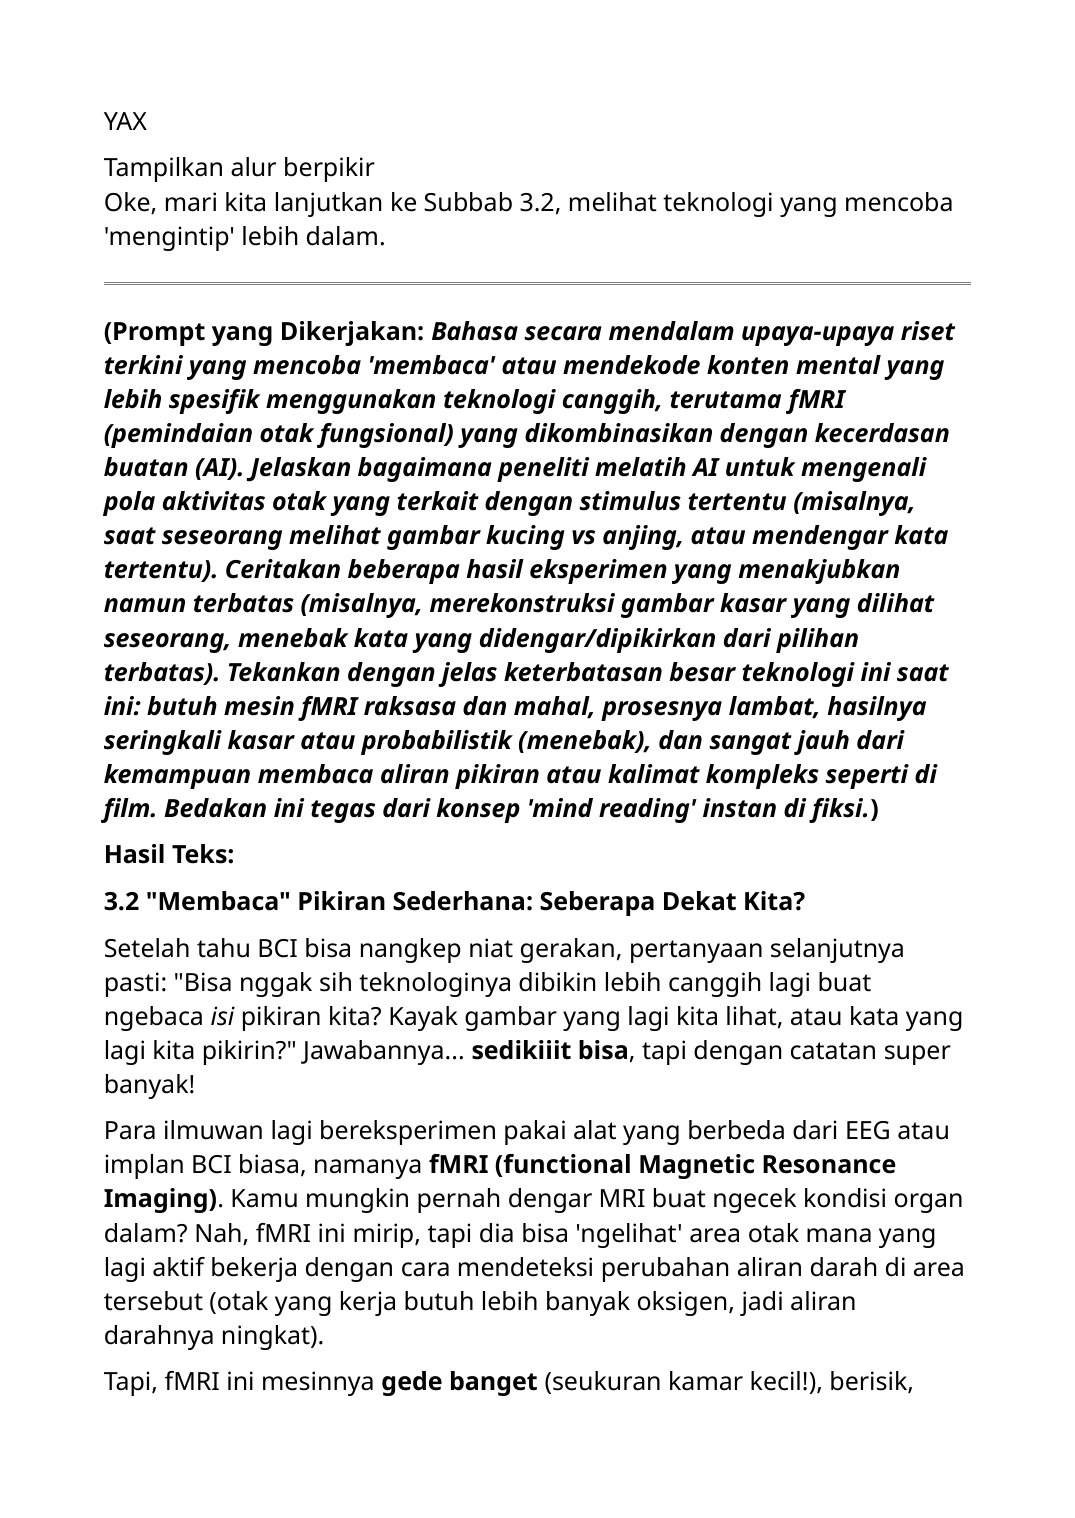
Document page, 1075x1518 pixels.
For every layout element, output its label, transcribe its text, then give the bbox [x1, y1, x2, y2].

text (Prompt yang Dikerjakan: Bahasa secara mendalam upaya-upaya riset terkini yang mencoba 'membaca' atau mendekode konten mental yang lebih spesifik menggunakan teknologi canggih, terutama fMRI (pemindaian otak fungsional) yang dikombinasikan dengan kecerdasan buatan (AI). Jelaskan bagaimana peneliti melatih AI untuk mengenali pola aktivitas otak yang terkait dengan stimulus tertentu (misalnya, saat seseorang melihat gambar kucing vs anjing, atau mendengar kata tertentu). Ceritakan beberapa hasil eksperimen yang menakjubkan namun terbatas (misalnya, merekonstruksi gambar kasar yang dilihat seseorang, menebak kata yang didengar/dipikirkan dari pilihan terbatas). Tekankan dengan jelas keterbatasan besar teknologi ini saat ini: butuh mesin fMRI raksasa dan mahal, prosesnya lambat, hasilnya seringkali kasar atau probabilistik (menebak), dan sangat jauh dari kemampuan membaca aliran pikiran atau kalimat kompleks seperti di film. Bedakan ini tegas dari konsep 'mind reading' instan di fiksi.) [103, 314, 971, 824]
text Tampilkan alur berpikir [103, 150, 971, 184]
text Hasil Teks: [103, 837, 971, 871]
text Setelah tahu BCI bisa nangkep niat gerakan, pertanyaan selanjutnya pasti: "Bisa nggak sih teknologinya dibikin lebih canggih lagi buat ngebaca isi pikiran kita? Kayak gambar yang lagi kita lihat, atau kata yang lagi kita pikirin?" Jawabannya... sedikiiit bisa, tapi dengan catatan super banyak! [103, 930, 971, 1101]
text Oke, mari kita lanjutkan ke Subbab 3.2, melihat teknologi yang mencoba 'mengintip' lebih dalam. [103, 184, 971, 252]
text 3.2 "Membaca" Pikiran Sederhana: Seberapa Dekat Kita? [103, 884, 971, 918]
text YAX [103, 103, 971, 138]
text Tapi, fMRI ini mesinnya gede banget (seukuran kamar kecil!), berisik, [103, 1364, 971, 1398]
text Para ilmuwan lagi bereksperimen pakai alat yang berbeda dari EEG atau implan BCI biasa, namanya fMRI (functional Magnetic Resonance Imaging). Kamu mungkin pernah dengar MRI buat ngecek kondisi organ dalam? Nah, fMRI ini mirip, tapi dia bisa 'ngelihat' area otak mana yang lagi aktif bekerja dengan cara mendeteksi perubahan aliran darah di area tersebut (otak yang kerja butuh lebih banyak oksigen, jadi aliran darahnya ningkat). [103, 1113, 971, 1351]
